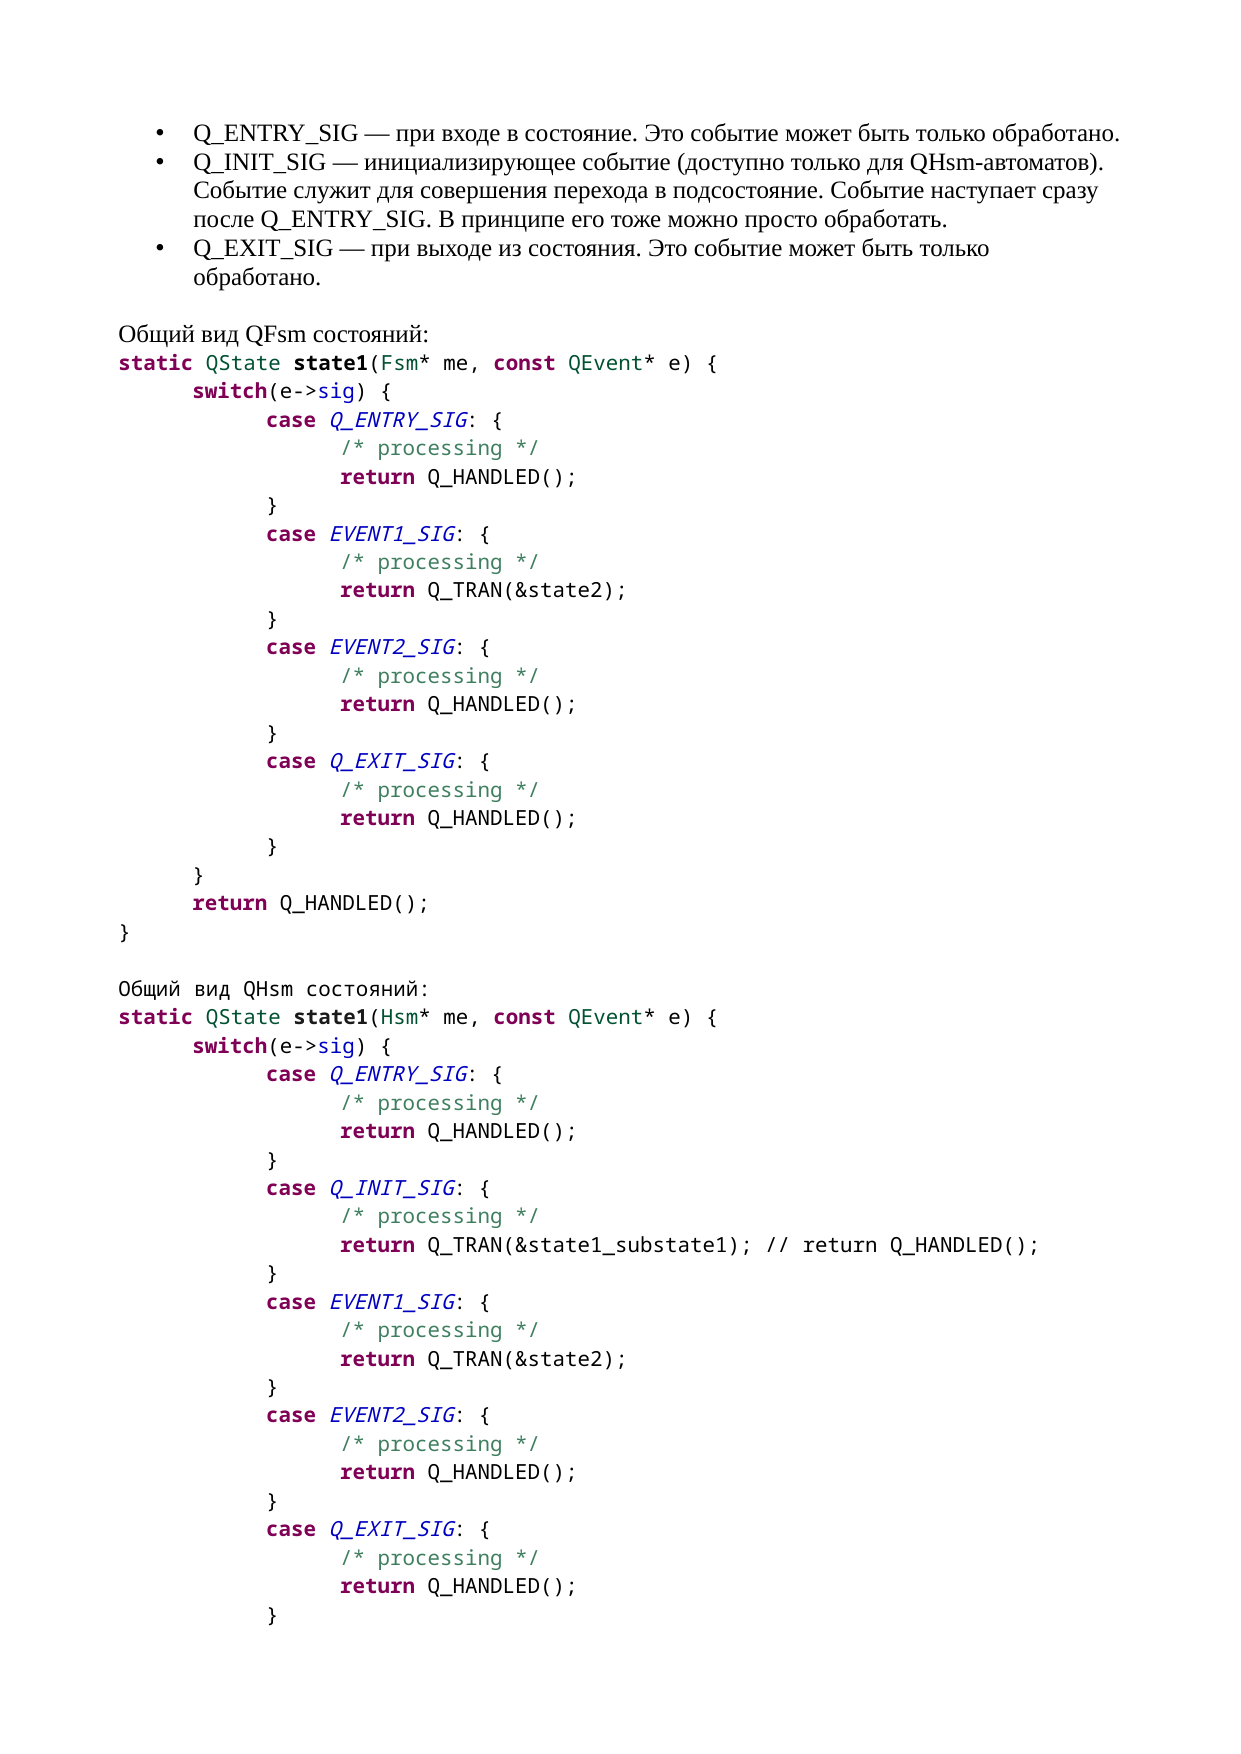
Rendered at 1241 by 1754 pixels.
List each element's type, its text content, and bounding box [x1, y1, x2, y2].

text } [118, 1258, 1122, 1287]
list Q_EXIT_SIG — при выходе из состояния. Это событие может быть только обработано. [156, 233, 1122, 291]
text case Q_ENTRY_SIG: { [118, 405, 1122, 433]
text return Q_HANDLED(); [118, 1116, 1122, 1145]
text /* processing */ [118, 547, 1122, 576]
list Q_INIT_SIG — инициализирующее событие (доступно только для QHsm-автоматов). Событие служит для совершения перехода в подсостояние. Событие наступает сразу после Q_ENTRY_SIG. В принципе его тоже можно просто обработать. [156, 147, 1122, 233]
text return Q_TRAN(&state2); [118, 576, 1122, 604]
text return Q_TRAN(&state2); [118, 1344, 1122, 1372]
text Общий вид QFsm состояний: [118, 319, 1122, 348]
text /* processing */ [118, 775, 1122, 803]
text switch(e->sig) { [118, 1031, 1122, 1059]
text return Q_HANDLED(); [118, 689, 1122, 718]
text } [118, 832, 1122, 860]
text } [118, 604, 1122, 632]
text /* processing */ [118, 1429, 1122, 1457]
text /* processing */ [118, 1315, 1122, 1344]
text return Q_HANDLED(); [118, 1571, 1122, 1600]
text /* processing */ [118, 1543, 1122, 1571]
text case EVENT1_SIG: { [118, 1287, 1122, 1315]
text /* processing */ [118, 433, 1122, 462]
text case EVENT2_SIG: { [118, 632, 1122, 661]
text switch(e->sig) { [118, 377, 1122, 405]
text } [118, 1600, 1122, 1628]
text /* processing */ [118, 1202, 1122, 1230]
text } [118, 718, 1122, 746]
text static QState state1(Fsm* me, const QEvent* e) { [118, 348, 1122, 377]
text return Q_HANDLED(); [118, 1457, 1122, 1486]
text } [118, 860, 1122, 888]
text } [118, 1145, 1122, 1173]
text return Q_HANDLED(); [118, 462, 1122, 490]
text /* processing */ [118, 661, 1122, 689]
text return Q_TRAN(&state1_substate1); // return Q_HANDLED(); [118, 1230, 1122, 1258]
text case EVENT1_SIG: { [118, 519, 1122, 547]
text } [118, 917, 1122, 945]
text return Q_HANDLED(); [118, 803, 1122, 832]
text case Q_INIT_SIG: { [118, 1173, 1122, 1202]
text case Q_EXIT_SIG: { [118, 1514, 1122, 1543]
text } [118, 1372, 1122, 1401]
list Q_ENTRY_SIG — при входе в состояние. Это событие может быть только обработано. [156, 118, 1122, 147]
text Общий вид QHsm состояний: [118, 974, 1122, 1002]
text case Q_ENTRY_SIG: { [118, 1059, 1122, 1088]
text } [118, 490, 1122, 519]
text /* processing */ [118, 1088, 1122, 1116]
text case Q_EXIT_SIG: { [118, 746, 1122, 775]
text return Q_HANDLED(); [118, 888, 1122, 917]
text case EVENT2_SIG: { [118, 1401, 1122, 1429]
text static QState state1(Hsm* me, const QEvent* e) { [118, 1002, 1122, 1031]
text } [118, 1486, 1122, 1514]
